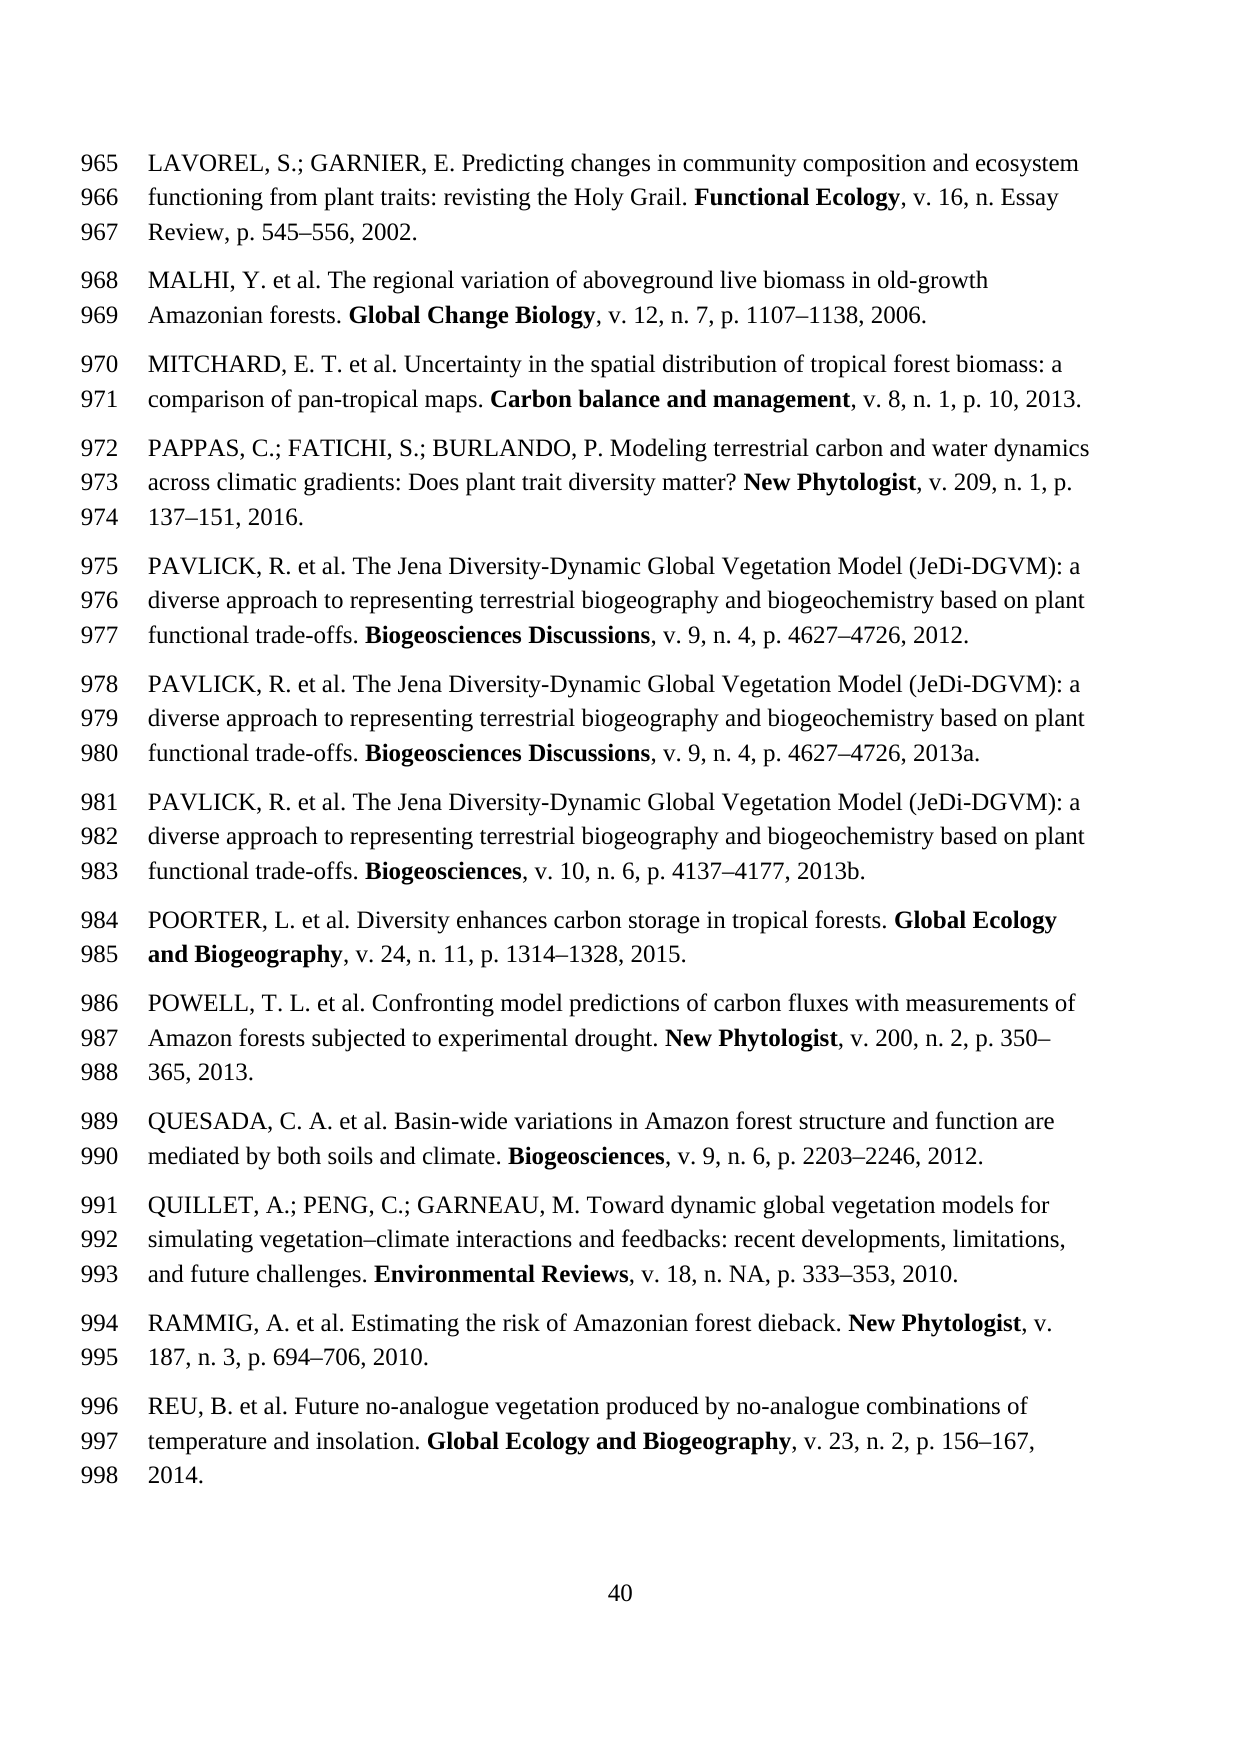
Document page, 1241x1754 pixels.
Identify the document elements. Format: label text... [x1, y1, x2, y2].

text LAVOREL, S.; GARNIER, E. Predicting changes in community composition and ecosystem functioning from plant traits: revisting the Holy Grail. Functional Ecology, v. 16, n. Essay Review, p. 545–556, 2002. [148, 148, 1093, 245]
text PAVLICK, R. et al. The Jena Diversity-Dynamic Global Vegetation Model (JeDi-DGVM): a diverse approach to representing terrestrial biogeography and biogeochemistry based on plant functional trade-offs. Biogeosciences Discussions, v. 9, n. 4, p. 4627–4726, 2012. [148, 551, 1093, 648]
text PAVLICK, R. et al. The Jena Diversity-Dynamic Global Vegetation Model (JeDi-DGVM): a diverse approach to representing terrestrial biogeography and biogeochemistry based on plant functional trade-offs. Biogeosciences Discussions, v. 9, n. 4, p. 4627–4726, 2013a. [148, 669, 1093, 766]
text QUESADA, C. A. et al. Basin-wide variations in Amazon forest structure and function are mediated by both soils and climate. Biogeosciences, v. 9, n. 6, p. 2203–2246, 2012. [148, 1106, 1093, 1169]
text REU, B. et al. Future no-analogue vegetation produced by no-analogue combinations of temperature and insolation. Global Ecology and Biogeography, v. 23, n. 2, p. 156–167, 2014. [148, 1391, 1093, 1489]
text PAVLICK, R. et al. The Jena Diversity-Dynamic Global Vegetation Model (JeDi-DGVM): a diverse approach to representing terrestrial biogeography and biogeochemistry based on plant functional trade-offs. Biogeosciences, v. 10, n. 6, p. 4137–4177, 2013b. [148, 787, 1093, 884]
text RAMMIG, A. et al. Estimating the risk of Amazonian forest dieback. New Phytologist, v. 187, n. 3, p. 694–706, 2010. [148, 1308, 1093, 1371]
text QUILLET, A.; PENG, C.; GARNEAU, M. Toward dynamic global vegetation models for simulating vegetation–climate interactions and feedbacks: recent developments, limitations, and future challenges. Environmental Reviews, v. 18, n. NA, p. 333–353, 2010. [148, 1190, 1093, 1288]
text PAPPAS, C.; FATICHI, S.; BURLANDO, P. Modeling terrestrial carbon and water dynamics across climatic gradients: Does plant trait diversity matter? New Phytologist, v. 209, n. 1, p. 137–151, 2016. [148, 433, 1093, 530]
text MALHI, Y. et al. The regional variation of aboveground live biomass in old-growth Amazonian forests. Global Change Biology, v. 12, n. 7, p. 1107–1138, 2006. [148, 266, 1093, 329]
text MITCHARD, E. T. et al. Uncertainty in the spatial distribution of tropical forest biomass: a comparison of pan-tropical maps. Carbon balance and management, v. 8, n. 1, p. 10, 2013. [148, 349, 1093, 412]
text POORTER, L. et al. Diversity enhances carbon storage in tropical forests. Global Ecology and Biogeography, v. 24, n. 11, p. 1314–1328, 2015. [148, 905, 1093, 968]
text POWELL, T. L. et al. Confronting model predictions of carbon fluxes with measurements of Amazon forests subjected to experimental drought. New Phytologist, v. 200, n. 2, p. 350–365, 2013. [148, 988, 1093, 1086]
